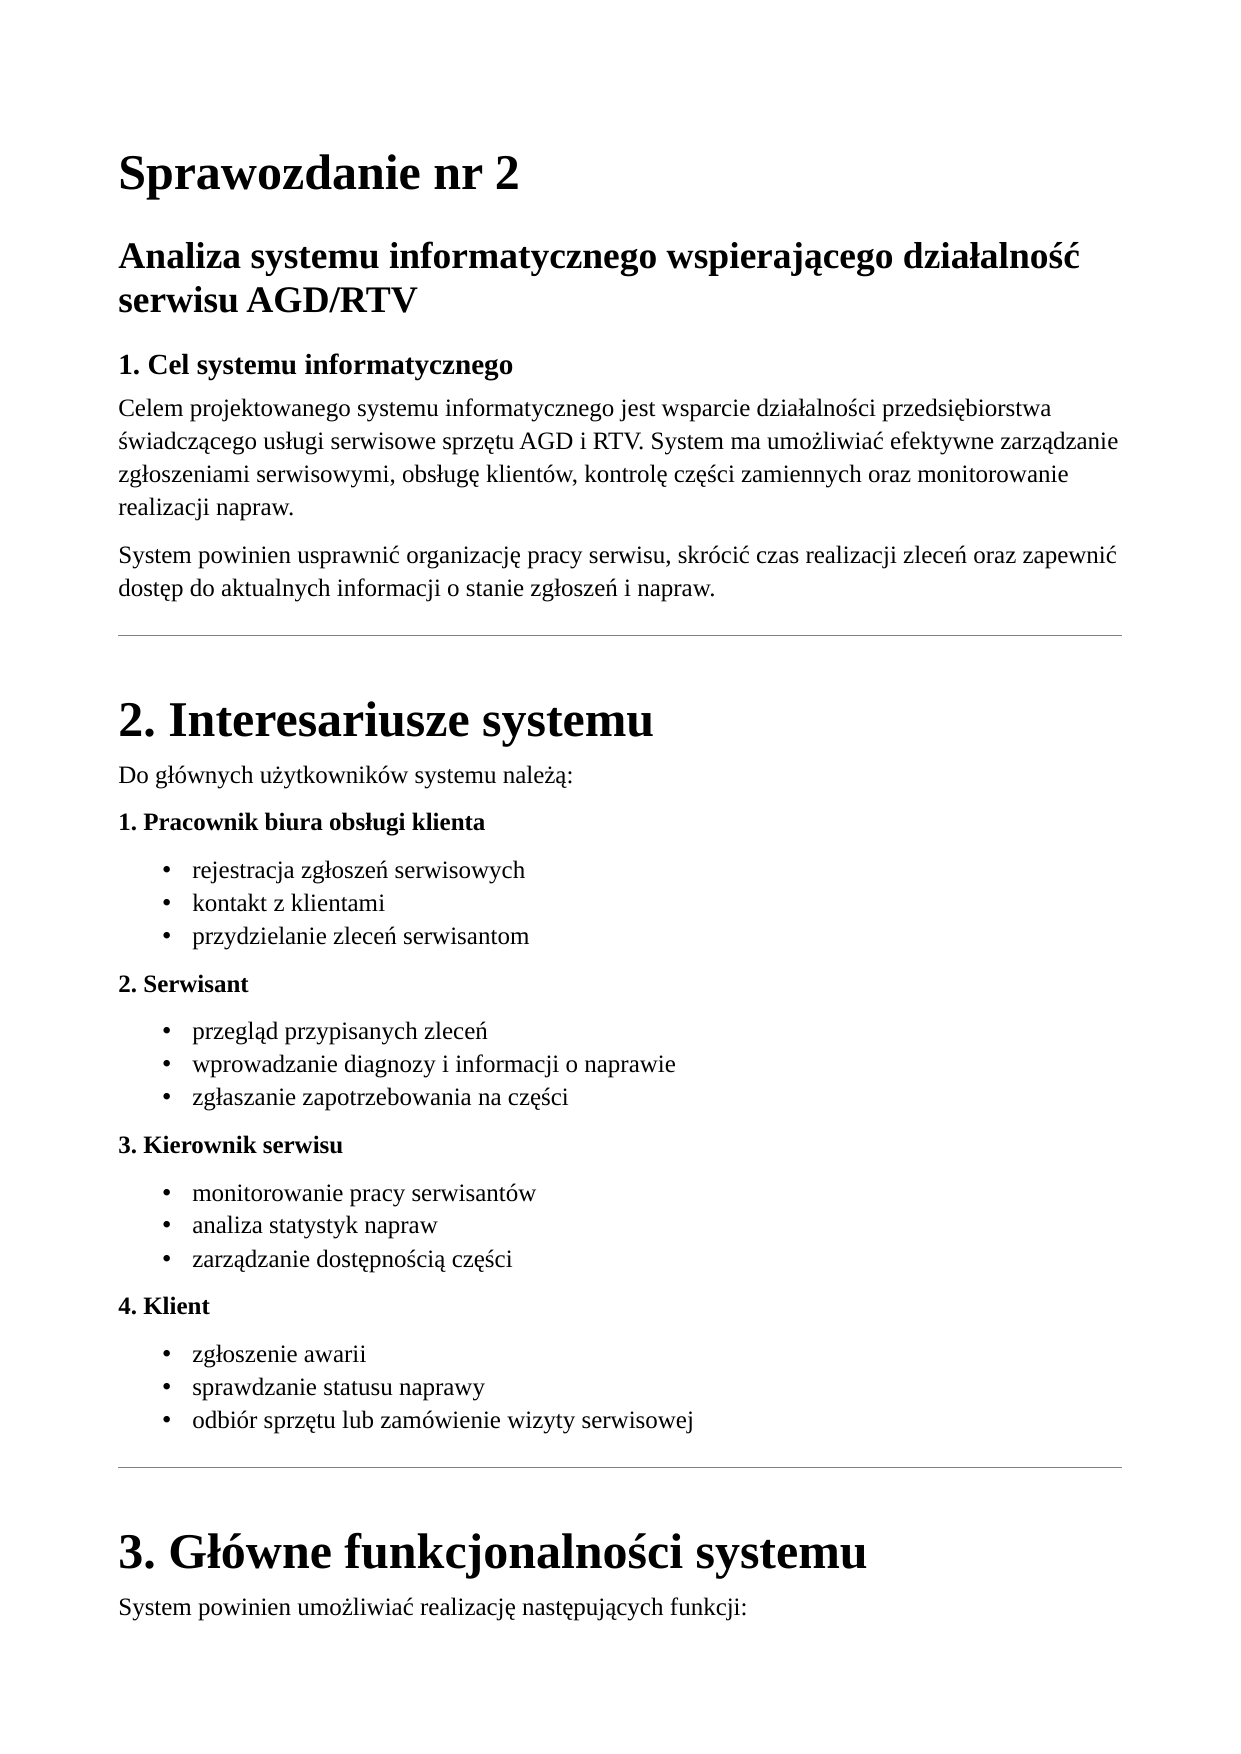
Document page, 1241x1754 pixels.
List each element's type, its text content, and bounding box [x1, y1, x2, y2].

list przydzielanie zleceń serwisantom [162, 921, 1122, 950]
text Do głównych użytkowników systemu należą: [118, 760, 1122, 789]
list kontakt z klientami [162, 888, 1122, 917]
text 2. Serwisant [118, 969, 1122, 997]
subtitle 1. Cel systemu informatycznego [118, 347, 1122, 381]
text 1. Pracownik biura obsługi klienta [118, 807, 1122, 836]
list odbiór sprzętu lub zamówienie wizyty serwisowej [162, 1405, 1122, 1434]
list rejestracja zgłoszeń serwisowych [162, 855, 1122, 884]
subtitle 2. Interesariusze systemu [118, 690, 1122, 747]
text Celem projektowanego systemu informatycznego jest wsparcie działalności przedsiębiorstwa świadczącego usługi serwisowe sprzętu AGD i RTV. System ma umożliwiać efektywne zarządzanie zgłoszeniami serwisowymi, obsługę klientów, kontrolę części zamiennych oraz monitorowanie realizacji napraw. [118, 393, 1122, 521]
text System powinien umożliwiać realizację następujących funkcji: [118, 1592, 1122, 1621]
list wprowadzanie diagnozy i informacji o naprawie [162, 1049, 1122, 1078]
list zgłaszanie zapotrzebowania na części [162, 1082, 1122, 1111]
list monitorowanie pracy serwisantów [162, 1178, 1122, 1206]
subtitle Analiza systemu informatycznego wspierającego działalność serwisu AGD/RTV [118, 234, 1122, 320]
list zgłoszenie awarii [162, 1339, 1122, 1368]
list zarządzanie dostępnością części [162, 1244, 1122, 1272]
list sprawdzanie statusu naprawy [162, 1372, 1122, 1401]
text 3. Kierownik serwisu [118, 1130, 1122, 1159]
subtitle Sprawozdanie nr 2 [118, 143, 1122, 201]
subtitle 3. Główne funkcjonalności systemu [118, 1522, 1122, 1579]
text 4. Klient [118, 1291, 1122, 1320]
text System powinien usprawnić organizację pracy serwisu, skrócić czas realizacji zleceń oraz zapewnić dostęp do aktualnych informacji o stanie zgłoszeń i napraw. [118, 540, 1122, 602]
list przegląd przypisanych zleceń [162, 1016, 1122, 1045]
list analiza statystyk napraw [162, 1211, 1122, 1239]
